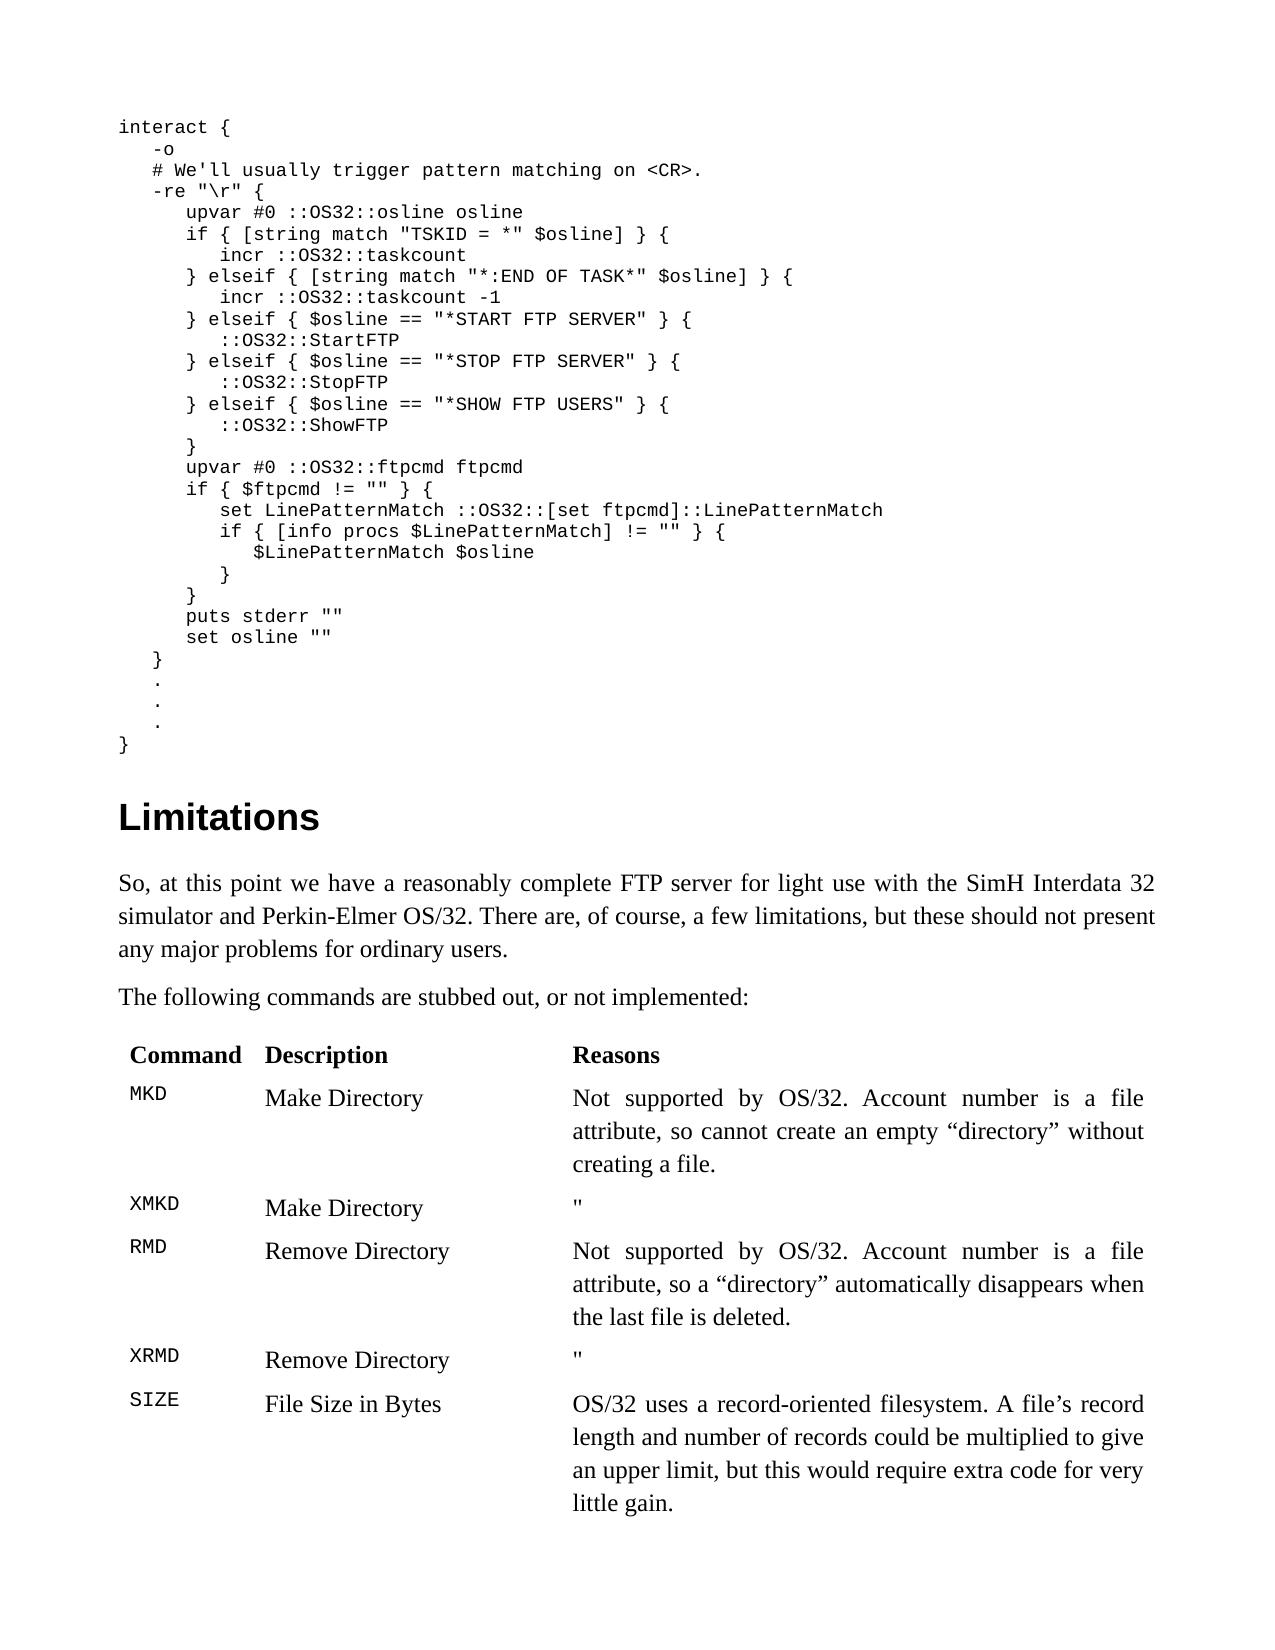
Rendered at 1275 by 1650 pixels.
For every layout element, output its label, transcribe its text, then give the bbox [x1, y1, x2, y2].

table_cell Remove Directory [253, 1345, 561, 1389]
table_cell Remove Directory [253, 1236, 561, 1345]
text if { [info procs $LinePatternMatch] != "" } { [118, 522, 1157, 543]
text ::OS32::StopFTP [118, 373, 1157, 394]
text . [118, 713, 1157, 734]
text interact { [118, 118, 1157, 139]
text So, at this point we have a reasonably complete FTP server for light use with the SimH Interdata 32 simulator and Perkin-Elmer OS/32. There are, of course, a few limitations, but these should not present any major problems for ordinary users. [118, 868, 1157, 963]
table_header Command [118, 1040, 253, 1083]
table_cell Make Directory [253, 1193, 561, 1236]
text } [118, 437, 1157, 458]
text The following commands are stubbed out, or not implemented: [118, 982, 1157, 1011]
text -re "\r" { [118, 182, 1157, 203]
text incr ::OS32::taskcount [118, 246, 1157, 267]
text puts stderr "" [118, 607, 1157, 628]
text } elseif { [string match "*:END OF TASK*" $osline] } { [118, 267, 1157, 288]
table_cell " [561, 1193, 1156, 1236]
text # We'll usually trigger pattern matching on <CR>. [118, 161, 1157, 182]
text } elseif { $osline == "*START FTP SERVER" } { [118, 309, 1157, 331]
text } [118, 564, 1157, 586]
text ::OS32::StartFTP [118, 331, 1157, 352]
table_cell Not supported by OS/32. Account number is a file attribute, so cannot create an empty “directory” without creating a file. [561, 1083, 1156, 1193]
text . [118, 692, 1157, 713]
table_cell " [561, 1345, 1156, 1389]
table_cell OS/32 uses a record-oriented filesystem. A file’s record length and number of records could be multiplied to give an upper limit, but this would require extra code for very little gain. [561, 1389, 1156, 1531]
text incr ::OS32::taskcount -1 [118, 288, 1157, 309]
text } [118, 586, 1157, 607]
text ::OS32::ShowFTP [118, 416, 1157, 437]
text set LinePatternMatch ::OS32::[set ftpcmd]::LinePatternMatch [118, 501, 1157, 522]
subtitle Limitations [118, 795, 1157, 839]
text if { [string match "TSKID = *" $osline] } { [118, 224, 1157, 246]
text if { $ftpcmd != "" } { [118, 479, 1157, 501]
table_cell Not supported by OS/32. Account number is a file attribute, so a “directory” automatically disappears when the last file is deleted. [561, 1236, 1156, 1345]
text } [118, 734, 1157, 756]
text } elseif { $osline == "*SHOW FTP USERS" } { [118, 394, 1157, 416]
text upvar #0 ::OS32::osline osline [118, 203, 1157, 224]
table_header Reasons [561, 1040, 1156, 1083]
text $LinePatternMatch $osline [118, 543, 1157, 564]
table_cell File Size in Bytes [253, 1389, 561, 1531]
table_cell Make Directory [253, 1083, 561, 1193]
text . [118, 671, 1157, 692]
text } [118, 649, 1157, 671]
text -o [118, 139, 1157, 161]
table_cell XMKD [118, 1193, 253, 1236]
table_cell XRMD [118, 1345, 253, 1389]
text set osline "" [118, 628, 1157, 649]
table_cell MKD [118, 1083, 253, 1193]
table_header Description [253, 1040, 561, 1083]
text } elseif { $osline == "*STOP FTP SERVER" } { [118, 352, 1157, 373]
table_cell RMD [118, 1236, 253, 1345]
text upvar #0 ::OS32::ftpcmd ftpcmd [118, 458, 1157, 479]
table_cell SIZE [118, 1389, 253, 1531]
